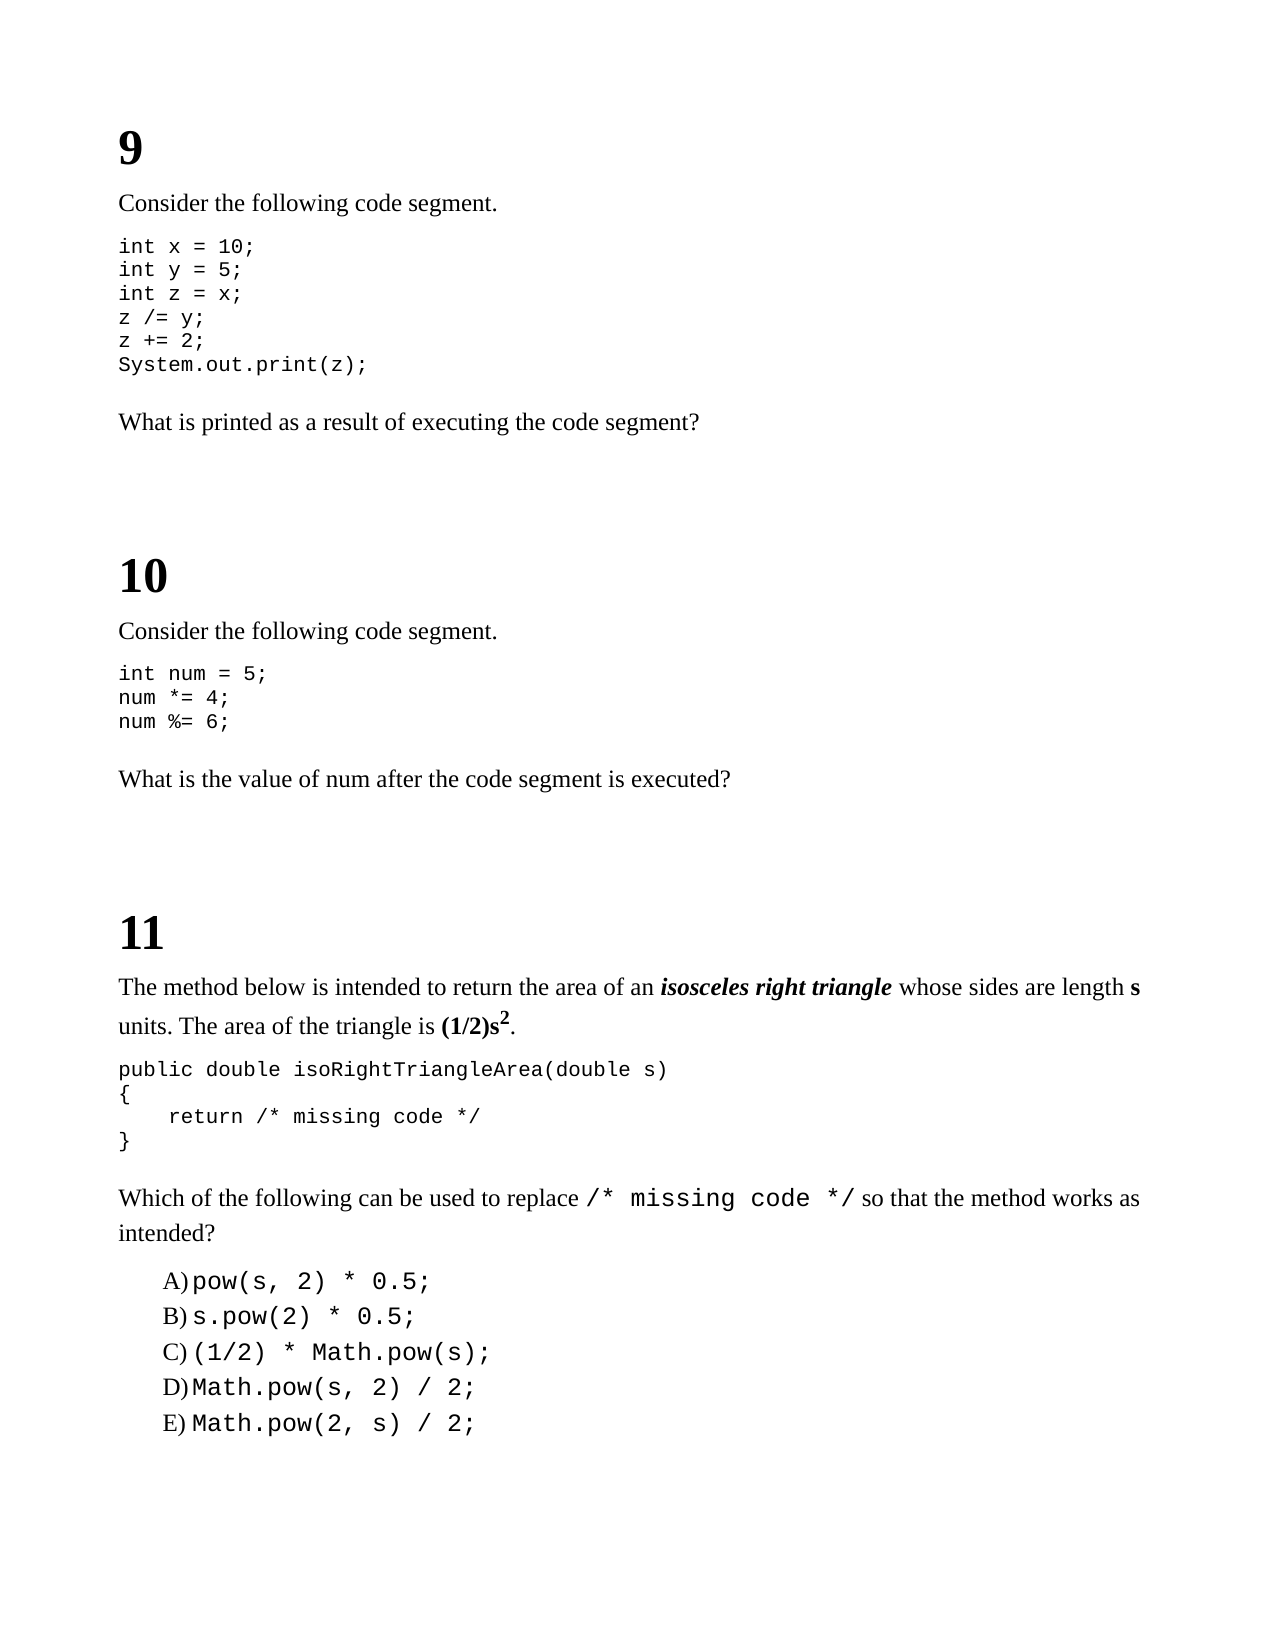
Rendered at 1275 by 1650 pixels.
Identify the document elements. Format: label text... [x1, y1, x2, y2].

list pow(s, 2) * 0.5; [162, 1266, 1157, 1297]
text z += 2; [118, 330, 1157, 354]
text return /* missing code */ [118, 1107, 1157, 1130]
subtitle 11 [118, 902, 1157, 960]
text The method below is intended to return the area of an isosceles right triangle whose sides are length s units. The area of the triangle is (1/2)s2. [118, 972, 1157, 1040]
subtitle 9 [118, 118, 1157, 176]
text int num = 5; [118, 663, 1157, 687]
text } [118, 1130, 1157, 1154]
list (1/2) * Math.pow(s); [162, 1337, 1157, 1368]
text z /= y; [118, 307, 1157, 330]
text What is printed as a result of executing the code segment? [118, 407, 1157, 502]
text int y = 5; [118, 259, 1157, 283]
text num *= 4; [118, 687, 1157, 711]
text What is the value of num after the code segment is executed? [118, 764, 1157, 858]
subtitle 10 [118, 546, 1157, 603]
text num %= 6; [118, 711, 1157, 734]
text int x = 10; [118, 236, 1157, 259]
list Math.pow(s, 2) / 2; [162, 1372, 1157, 1403]
text Consider the following code segment. [118, 188, 1157, 217]
list Math.pow(2, s) / 2; [162, 1408, 1157, 1438]
text { [118, 1083, 1157, 1107]
text Which of the following can be used to replace /* missing code */ so that the method works as intended? [118, 1183, 1157, 1247]
text System.out.print(z); [118, 354, 1157, 378]
text Consider the following code segment. [118, 616, 1157, 644]
text public double isoRightTriangleArea(double s) [118, 1059, 1157, 1083]
text int z = x; [118, 283, 1157, 307]
list s.pow(2) * 0.5; [162, 1301, 1157, 1332]
